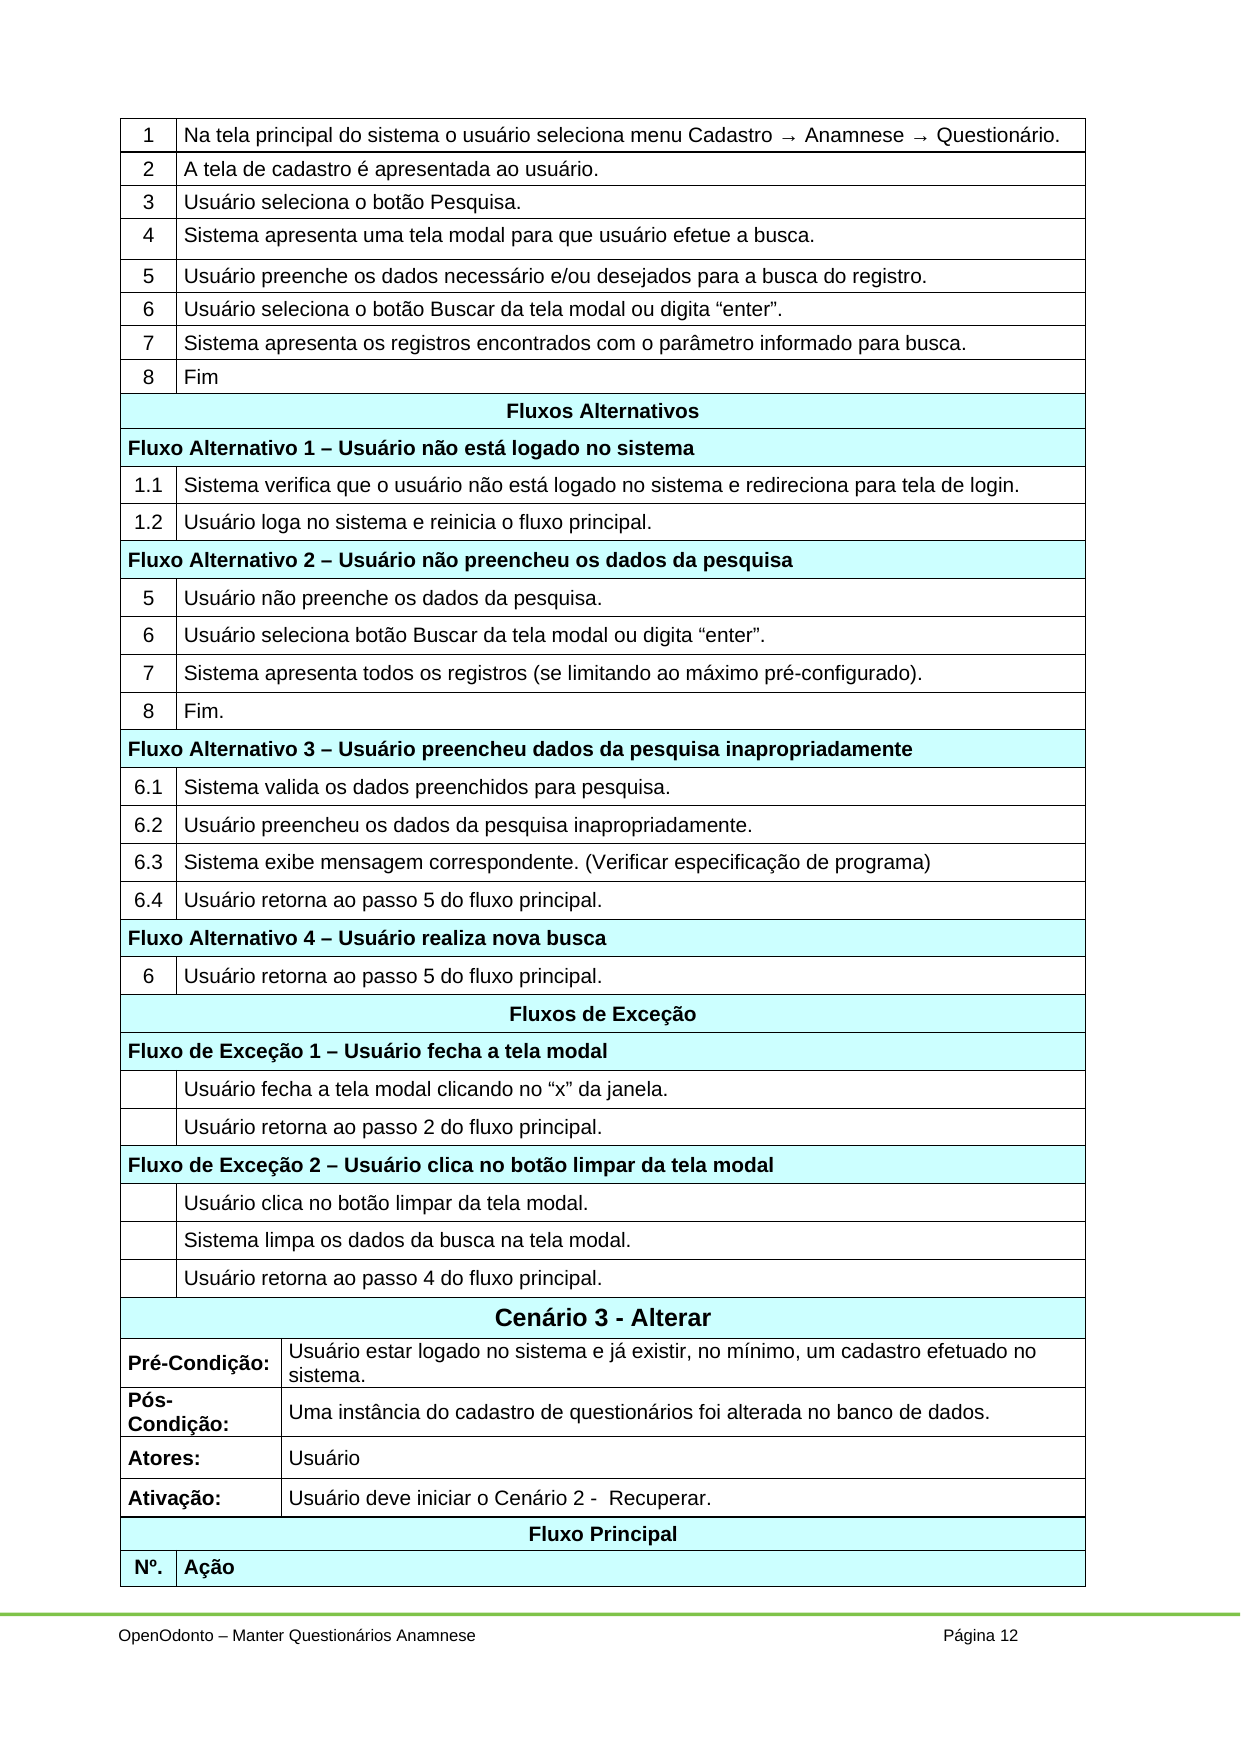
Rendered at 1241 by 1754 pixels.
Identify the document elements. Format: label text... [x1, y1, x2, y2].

table_cell Nº. [121, 1551, 176, 1586]
table_cell Fluxo de Exceção 2 – Usuário clica no botão limpar da tela modal [121, 1146, 1085, 1183]
table_cell Fluxo Alternativo 4 – Usuário realiza nova busca [121, 920, 1085, 956]
table_cell Sistema valida os dados preenchidos para pesquisa. [177, 768, 1085, 805]
table_cell [121, 1071, 176, 1107]
table_cell Uma instância do cadastro de questionários foi alterada no banco de dados. [282, 1388, 1085, 1436]
table_cell Cenário 3 - Alterar [121, 1298, 1085, 1338]
table_cell Fluxos de Exceção [121, 995, 1085, 1032]
table_cell Ativação: [121, 1479, 281, 1516]
table_cell Sistema verifica que o usuário não está logado no sistema e redireciona para tela de login. [177, 467, 1085, 502]
table_cell 6.2 [121, 806, 176, 843]
table_cell 5 [121, 579, 176, 616]
table_cell Usuário retorna ao passo 5 do fluxo principal. [177, 957, 1085, 994]
table_cell Usuário retorna ao passo 4 do fluxo principal. [177, 1260, 1085, 1297]
table_cell Fluxo Principal [121, 1518, 1085, 1550]
table_cell Na tela principal do sistema o usuário seleciona menu Cadastro → Anamnese → Questionário. [177, 119, 1085, 151]
table_cell 1.1 [121, 467, 176, 502]
table_cell 1 [121, 119, 176, 151]
table_cell Usuário deve iniciar o Cenário 2 - Recuperar. [282, 1479, 1085, 1516]
table_cell Usuário loga no sistema e reinicia o fluxo principal. [177, 504, 1085, 540]
table_cell 8 [121, 360, 176, 393]
table_cell Usuário estar logado no sistema e já existir, no mínimo, um cadastro efetuado no sistema. [282, 1339, 1085, 1387]
table_cell Sistema limpa os dados da busca na tela modal. [177, 1222, 1085, 1259]
table_cell Usuário clica no botão limpar da tela modal. [177, 1184, 1085, 1221]
table_cell Usuário seleciona o botão Buscar da tela modal ou digita “enter”. [177, 293, 1085, 325]
table_cell [121, 1260, 176, 1297]
table_cell Pré-Condição: [121, 1339, 281, 1387]
table_cell Fluxo Alternativo 2 – Usuário não preencheu os dados da pesquisa [121, 541, 1085, 578]
table_cell Usuário preenche os dados necessário e/ou desejados para a busca do registro. [177, 260, 1085, 292]
table_cell 6.3 [121, 844, 176, 881]
table_cell 6.4 [121, 882, 176, 918]
table_cell 6 [121, 293, 176, 325]
table_cell Fim [177, 360, 1085, 393]
table_cell Usuário retorna ao passo 5 do fluxo principal. [177, 882, 1085, 918]
table_cell Sistema apresenta uma tela modal para que usuário efetue a busca. [177, 219, 1085, 259]
table_cell Sistema exibe mensagem correspondente. (Verificar especificação de programa) [177, 844, 1085, 881]
table_cell 5 [121, 260, 176, 292]
table_cell 1.2 [121, 504, 176, 540]
table_cell 3 [121, 186, 176, 218]
table_cell 4 [121, 219, 176, 259]
table_cell [121, 1109, 176, 1145]
table_cell 7 [121, 655, 176, 692]
table_cell A tela de cadastro é apresentada ao usuário. [177, 153, 1085, 185]
table_cell Usuário [282, 1437, 1085, 1478]
table_cell Fluxo Alternativo 3 – Usuário preencheu dados da pesquisa inapropriadamente [121, 730, 1085, 767]
table_cell 2 [121, 153, 176, 185]
table_cell Sistema apresenta os registros encontrados com o parâmetro informado para busca. [177, 326, 1085, 359]
table_cell Fluxo Alternativo 1 – Usuário não está logado no sistema [121, 429, 1085, 466]
table_cell 6 [121, 957, 176, 994]
table_cell Usuário preencheu os dados da pesquisa inapropriadamente. [177, 806, 1085, 843]
table_cell Usuário fecha a tela modal clicando no “x” da janela. [177, 1071, 1085, 1107]
table_cell [121, 1184, 176, 1221]
table_cell Sistema apresenta todos os registros (se limitando ao máximo pré-configurado). [177, 655, 1085, 692]
table_cell 6 [121, 617, 176, 654]
table_cell 6.1 [121, 768, 176, 805]
table_cell Atores: [121, 1437, 281, 1478]
table_cell 7 [121, 326, 176, 359]
table_cell Fluxo de Exceção 1 – Usuário fecha a tela modal [121, 1033, 1085, 1070]
table_cell Usuário seleciona botão Buscar da tela modal ou digita “enter”. [177, 617, 1085, 654]
table_cell Usuário seleciona o botão Pesquisa. [177, 186, 1085, 218]
table_cell Fluxos Alternativos [121, 394, 1085, 428]
table_cell 8 [121, 693, 176, 729]
table_cell Ação [177, 1551, 1085, 1586]
table_cell Usuário não preenche os dados da pesquisa. [177, 579, 1085, 616]
table_cell Usuário retorna ao passo 2 do fluxo principal. [177, 1109, 1085, 1145]
table_cell [121, 1222, 176, 1259]
table_cell Fim. [177, 693, 1085, 729]
table_cell Pós-Condição: [121, 1388, 281, 1436]
